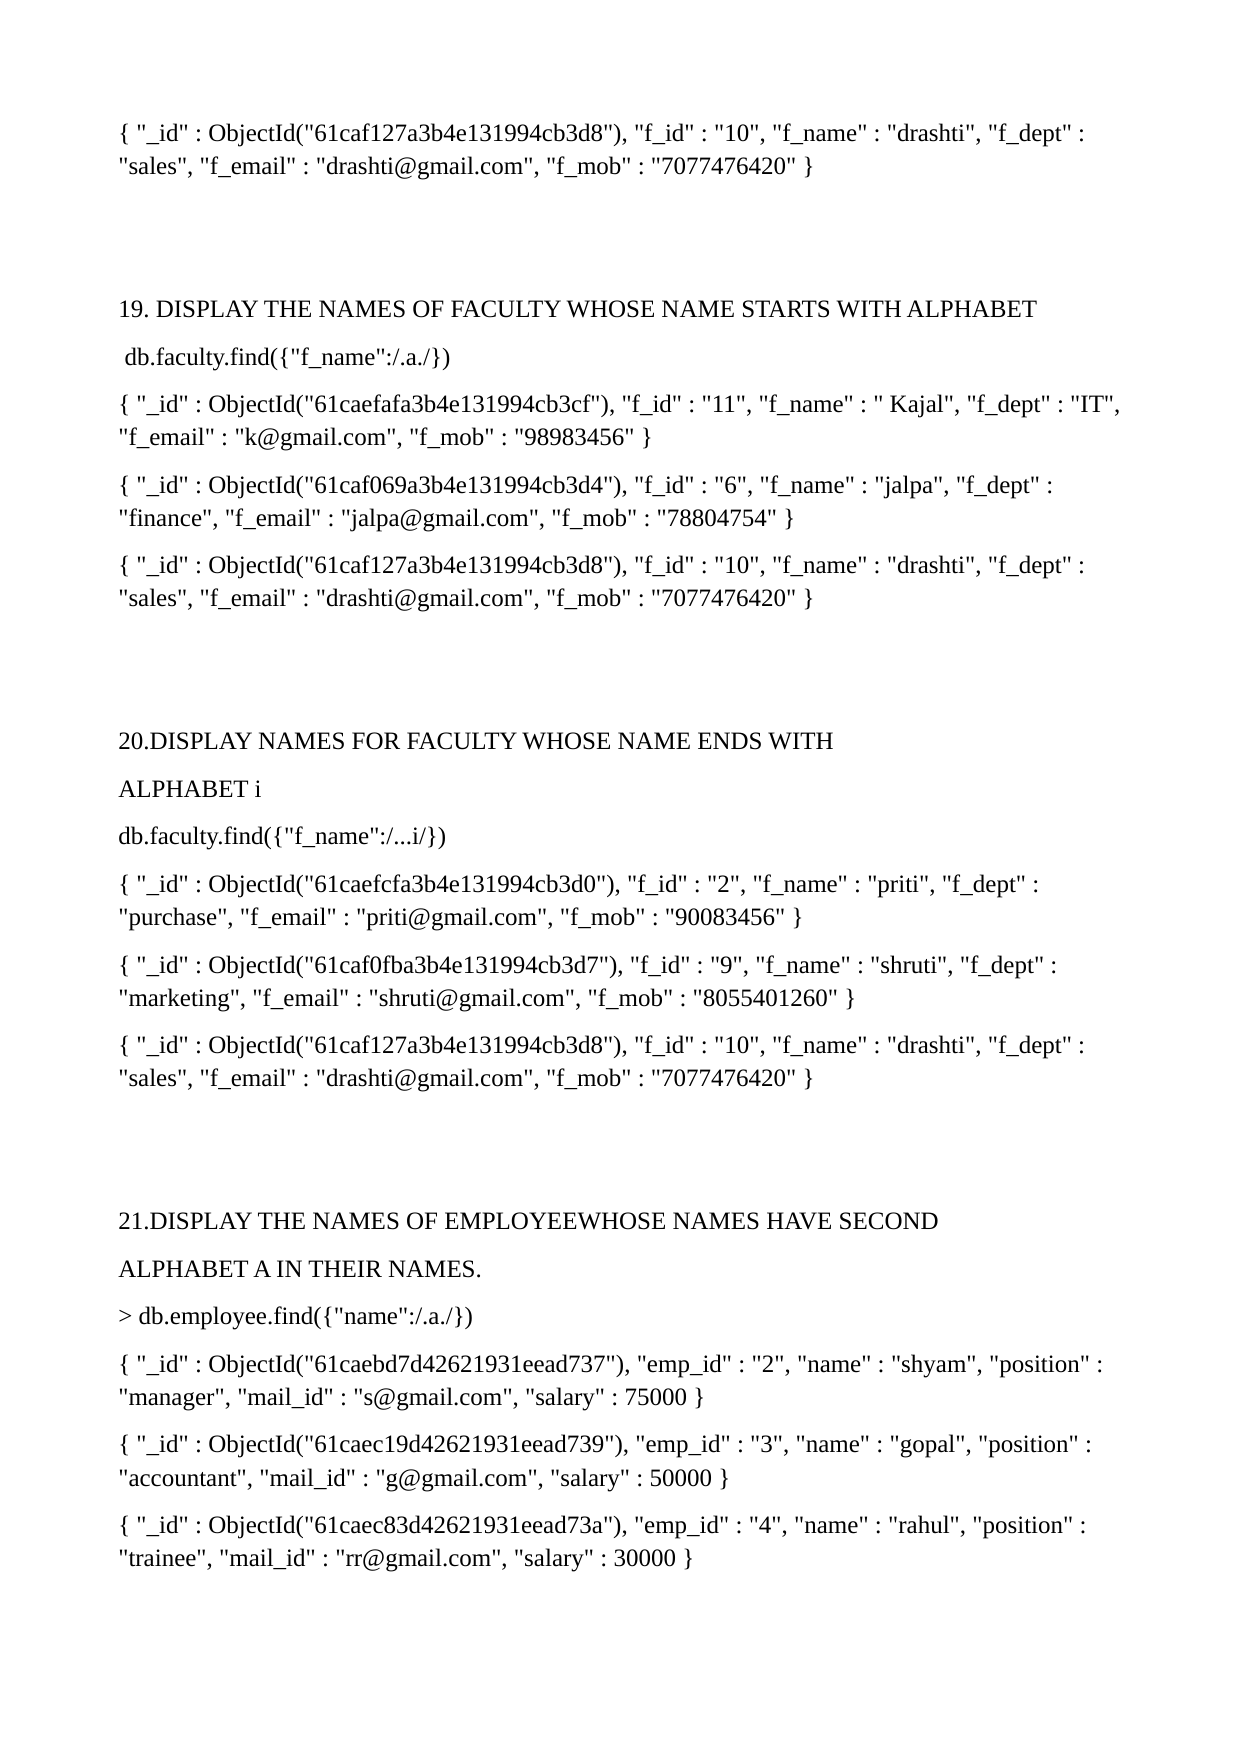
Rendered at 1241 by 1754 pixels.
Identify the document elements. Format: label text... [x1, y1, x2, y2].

text 20.DISPLAY NAMES FOR FACULTY WHOSE NAME ENDS WITH [118, 726, 1122, 755]
text { "_id" : ObjectId("61caf127a3b4e131994cb3d8"), "f_id" : "10", "f_name" : "drashti", "f_dept" : "sales", "f_email" : "drashti@gmail.com", "f_mob" : "7077476420" } [118, 550, 1122, 612]
text { "_id" : ObjectId("61caefafa3b4e131994cb3cf"), "f_id" : "11", "f_name" : " Kajal", "f_dept" : "IT", "f_email" : "k@gmail.com", "f_mob" : "98983456" } [118, 389, 1122, 451]
text { "_id" : ObjectId("61caf127a3b4e131994cb3d8"), "f_id" : "10", "f_name" : "drashti", "f_dept" : "sales", "f_email" : "drashti@gmail.com", "f_mob" : "7077476420" } [118, 1030, 1122, 1092]
text 21.DISPLAY THE NAMES OF EMPLOYEEWHOSE NAMES HAVE SECOND [118, 1206, 1122, 1235]
text { "_id" : ObjectId("61caefcfa3b4e131994cb3d0"), "f_id" : "2", "f_name" : "priti", "f_dept" : "purchase", "f_email" : "priti@gmail.com", "f_mob" : "90083456" } [118, 869, 1122, 931]
text { "_id" : ObjectId("61caf127a3b4e131994cb3d8"), "f_id" : "10", "f_name" : "drashti", "f_dept" : "sales", "f_email" : "drashti@gmail.com", "f_mob" : "7077476420" } [118, 118, 1122, 180]
text db.faculty.find({"f_name":/.a./}) [118, 342, 1122, 370]
text { "_id" : ObjectId("61caec19d42621931eead739"), "emp_id" : "3", "name" : "gopal", "position" : "accountant", "mail_id" : "g@gmail.com", "salary" : 50000 } [118, 1429, 1122, 1491]
text > db.employee.find({"name":/.a./}) [118, 1301, 1122, 1330]
text { "_id" : ObjectId("61caf069a3b4e131994cb3d4"), "f_id" : "6", "f_name" : "jalpa", "f_dept" : "finance", "f_email" : "jalpa@gmail.com", "f_mob" : "78804754" } [118, 470, 1122, 532]
text { "_id" : ObjectId("61caebd7d42621931eead737"), "emp_id" : "2", "name" : "shyam", "position" : "manager", "mail_id" : "s@gmail.com", "salary" : 75000 } [118, 1349, 1122, 1411]
text { "_id" : ObjectId("61caec83d42621931eead73a"), "emp_id" : "4", "name" : "rahul", "position" : "trainee", "mail_id" : "rr@gmail.com", "salary" : 30000 } [118, 1510, 1122, 1572]
text ALPHABET i [118, 774, 1122, 803]
text ALPHABET A IN THEIR NAMES. [118, 1254, 1122, 1282]
text db.faculty.find({"f_name":/...i/}) [118, 821, 1122, 850]
text { "_id" : ObjectId("61caf0fba3b4e131994cb3d7"), "f_id" : "9", "f_name" : "shruti", "f_dept" : "marketing", "f_email" : "shruti@gmail.com", "f_mob" : "8055401260" } [118, 950, 1122, 1011]
text 19. DISPLAY THE NAMES OF FACULTY WHOSE NAME STARTS WITH ALPHABET [118, 294, 1122, 323]
